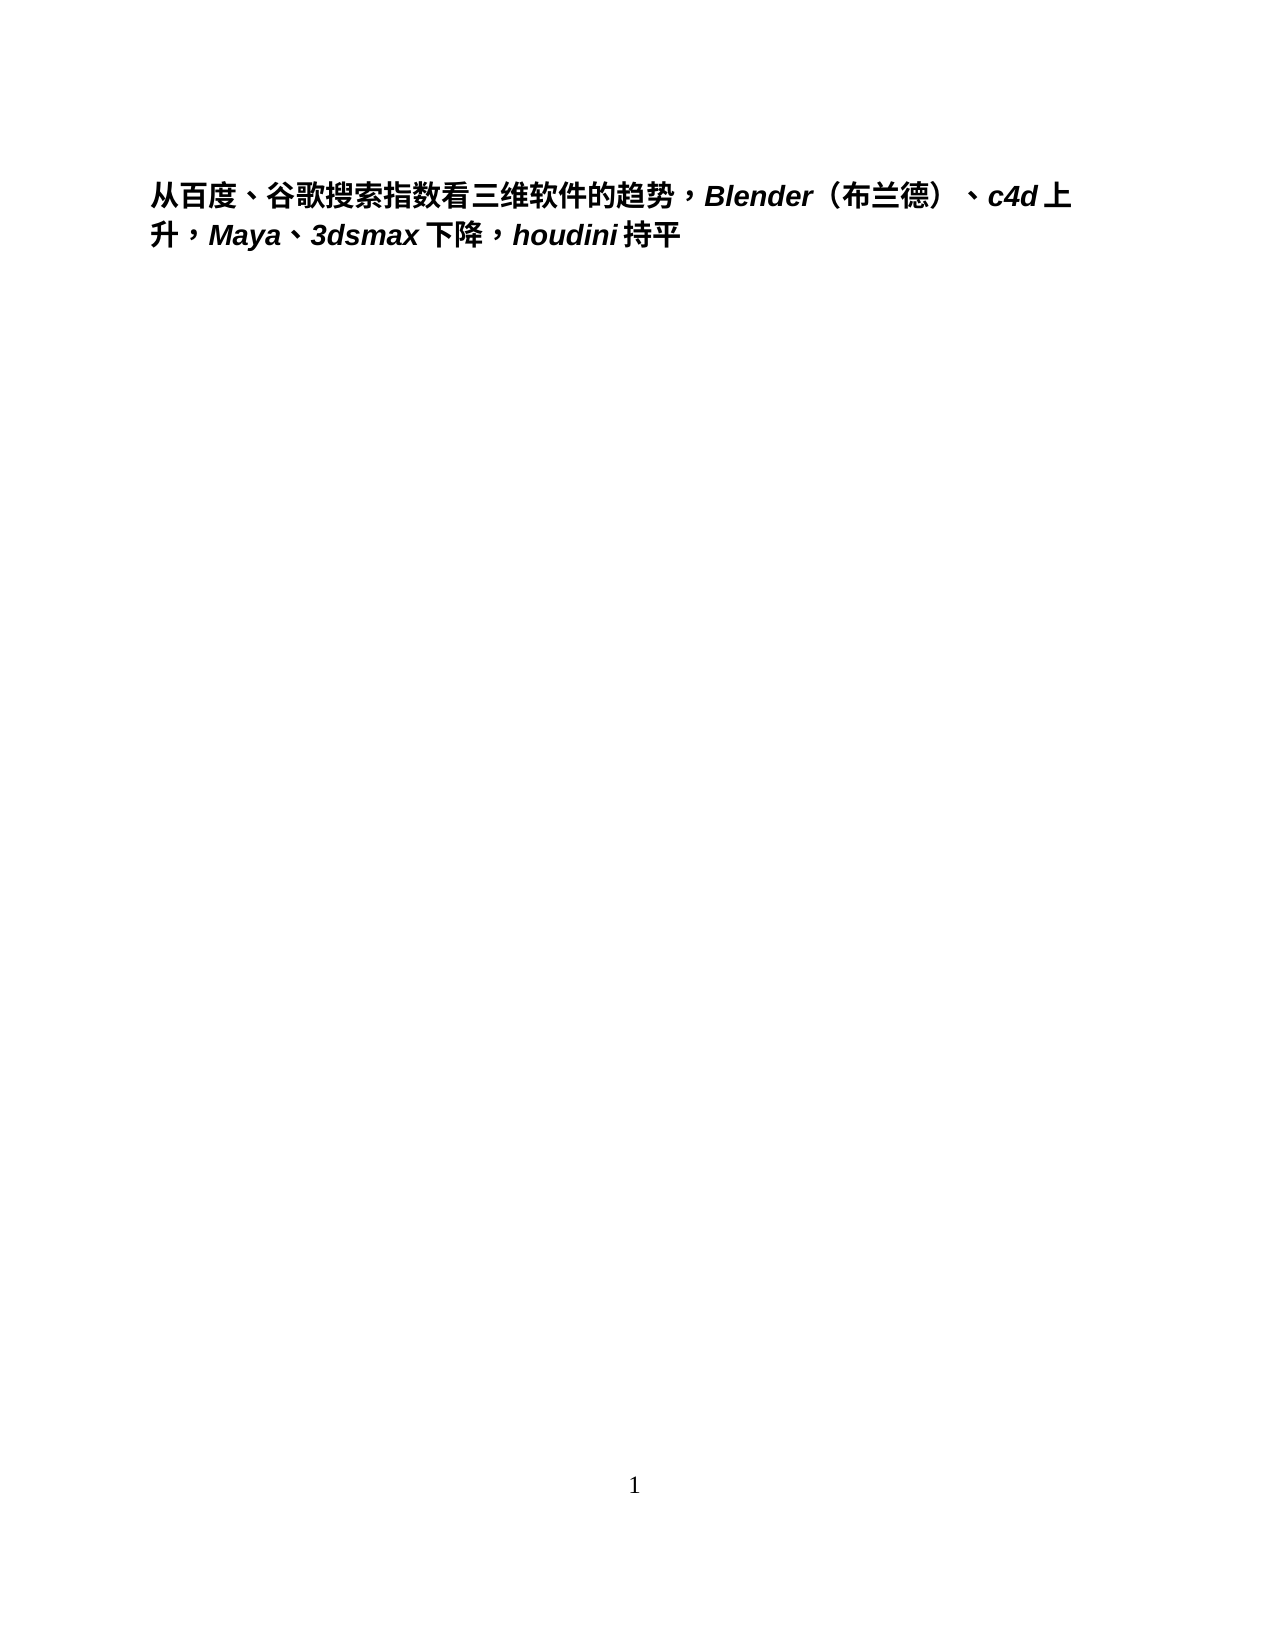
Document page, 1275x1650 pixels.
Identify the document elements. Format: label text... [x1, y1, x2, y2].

subtitle 从百度、谷歌搜索指数看三维软件的趋势，Blender（布兰德）、c4d上升，Maya、3dsmax下降，houdini持平 [150, 175, 1125, 254]
